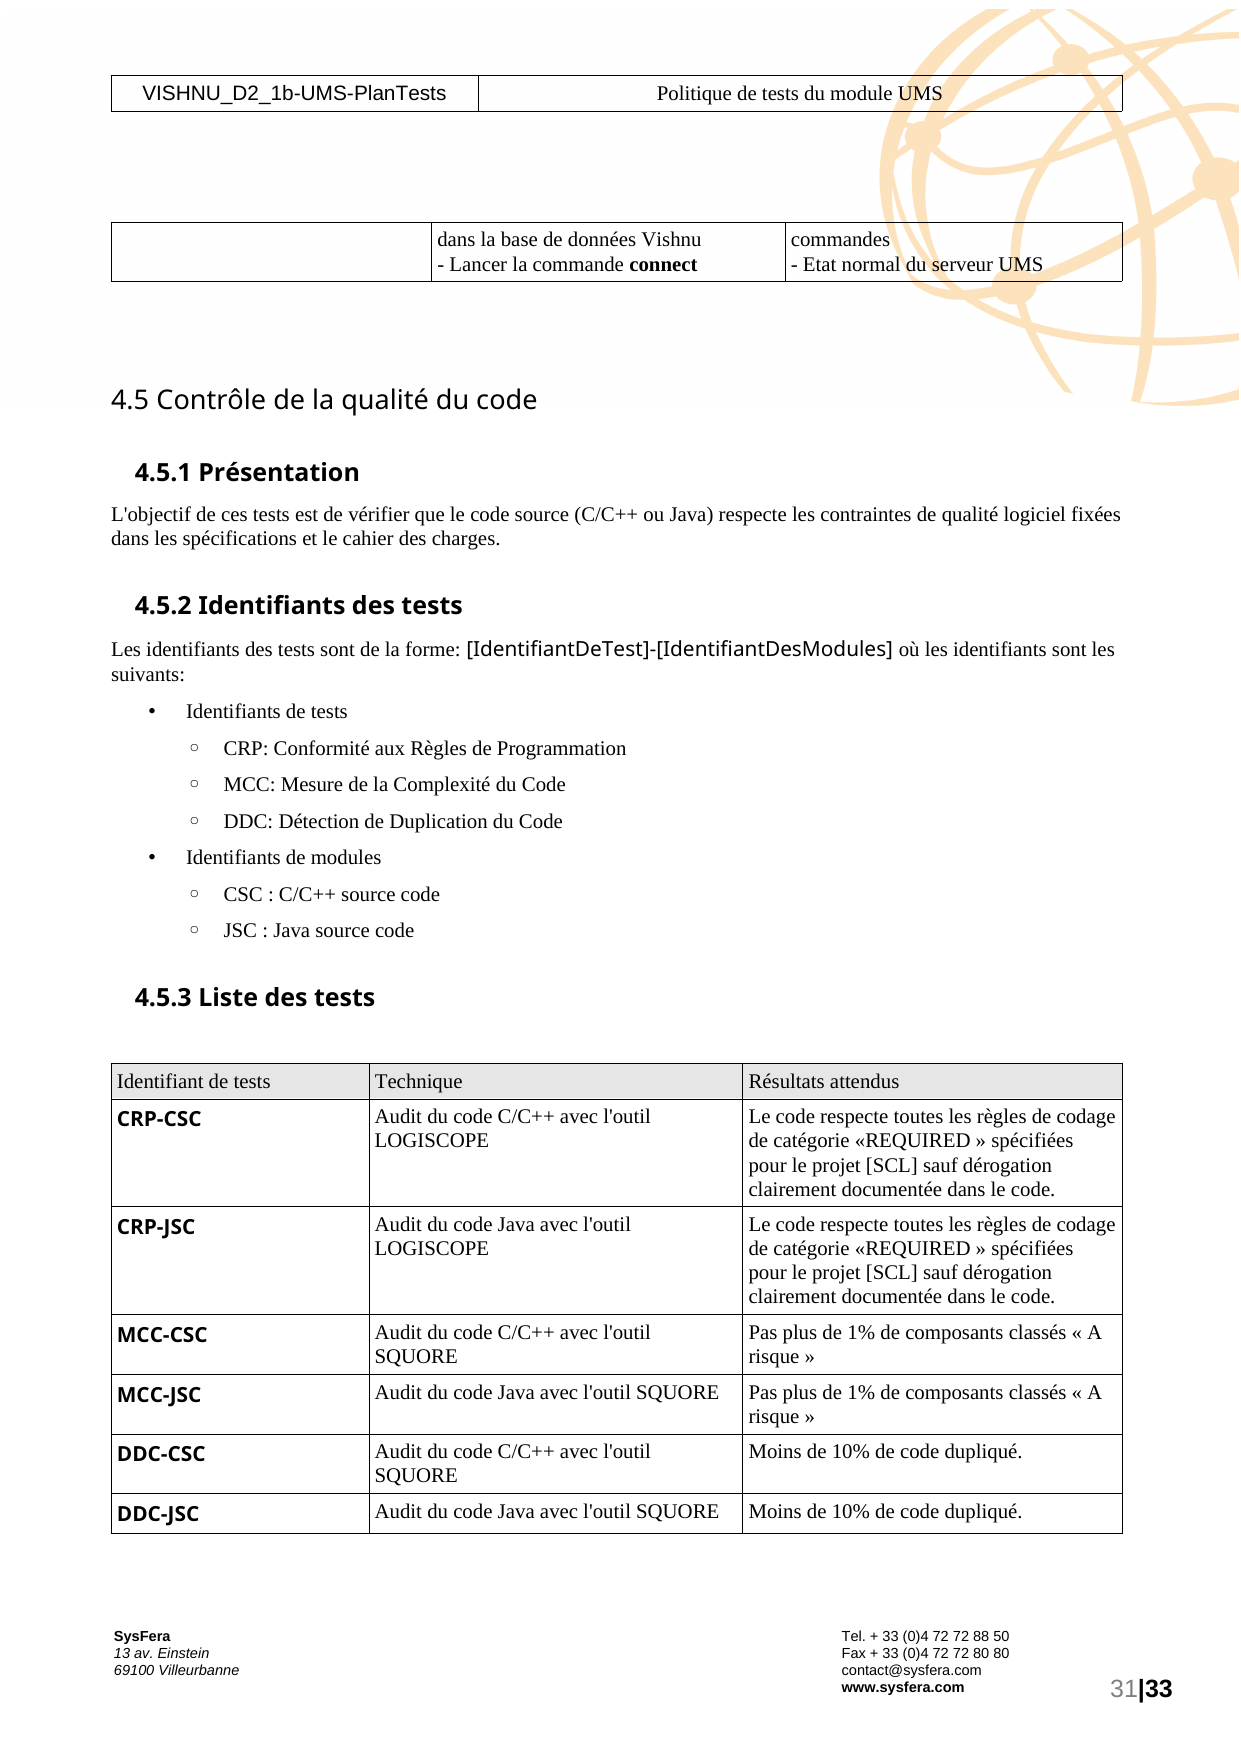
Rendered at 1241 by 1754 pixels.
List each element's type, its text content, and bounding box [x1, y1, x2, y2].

table_cell Audit du code C/C++ avec l'outil SQUORE [370, 1435, 742, 1493]
table_cell Audit du code Java avec l'outil SQUORE [370, 1494, 742, 1533]
picture [1, 9, 1239, 406]
list MCC: Mesure de la Complexité du Code [186, 772, 1122, 796]
list CSC : C/C++ source code [186, 882, 1122, 906]
table_cell MCC-CSC [112, 1315, 369, 1374]
table_header Identifiant de tests [112, 1064, 369, 1098]
table_header Technique [370, 1064, 742, 1098]
picture [493, 396, 501, 406]
picture [231, 396, 239, 406]
list Identifiants de tests [148, 699, 1122, 723]
table_cell Pas plus de 1% de composants classés « A risque » [743, 1315, 1122, 1374]
picture [345, 396, 353, 406]
table_cell CRP-JSC [112, 1207, 369, 1314]
picture [177, 396, 185, 406]
table_cell Le code respecte toutes les règles de codage de catégorie «REQUIRED » spécifiées pour le projet [SCL] sauf dérogation clairement documentée dans le code. [743, 1100, 1122, 1206]
text Les identifiants des tests sont de la forme: [IdentifiantDeTest]-[IdentifiantDesModules] où les identifiants sont les suivants: [111, 634, 1122, 686]
table_cell Le code respecte toutes les règles de codage de catégorie «REQUIRED » spécifiées pour le projet [SCL] sauf dérogation clairement documentée dans le code. [743, 1207, 1122, 1314]
text L'objectif de ces tests est de vérifier que le code source (C/C++ ou Java) respecte les contraintes de qualité logiciel fixées dans les spécifications et le cahier des charges. [111, 502, 1122, 550]
list DDC: Détection de Duplication du Code [186, 808, 1122, 833]
table_cell Moins de 10% de code dupliqué. [743, 1494, 1122, 1533]
table_cell Moins de 10% de code dupliqué. [743, 1435, 1122, 1493]
subtitle Liste des tests [134, 980, 1122, 1014]
table_cell DDC-JSC [112, 1494, 369, 1533]
list CRP: Conformité aux Règles de Programmation [186, 735, 1122, 759]
subtitle Contrôle de la qualité du code [111, 407, 1122, 418]
list Identifiants de modules [148, 845, 1122, 869]
table_cell Audit du code Java avec l'outil SQUORE [370, 1375, 742, 1433]
table_cell Audit du code Java avec l'outil LOGISCOPE [370, 1207, 742, 1314]
picture [277, 396, 285, 406]
table_cell DDC-CSC [112, 1435, 369, 1493]
table_cell Audit du code C/C++ avec l'outil SQUORE [370, 1315, 742, 1374]
subtitle Identifiants des tests [134, 587, 1122, 621]
picture [509, 396, 517, 406]
picture [115, 393, 121, 402]
subtitle Présentation [134, 455, 1122, 489]
list JSC : Java source code [186, 918, 1122, 942]
table_cell Audit du code C/C++ avec l'outil LOGISCOPE [370, 1100, 742, 1206]
picture [194, 396, 201, 406]
table_cell CRP-CSC [112, 1100, 369, 1206]
table_cell Pas plus de 1% de composants classés « A risque » [743, 1375, 1122, 1433]
table_cell MCC-JSC [112, 1375, 369, 1433]
picture [439, 396, 447, 406]
table_header Résultats attendus [743, 1064, 1122, 1098]
